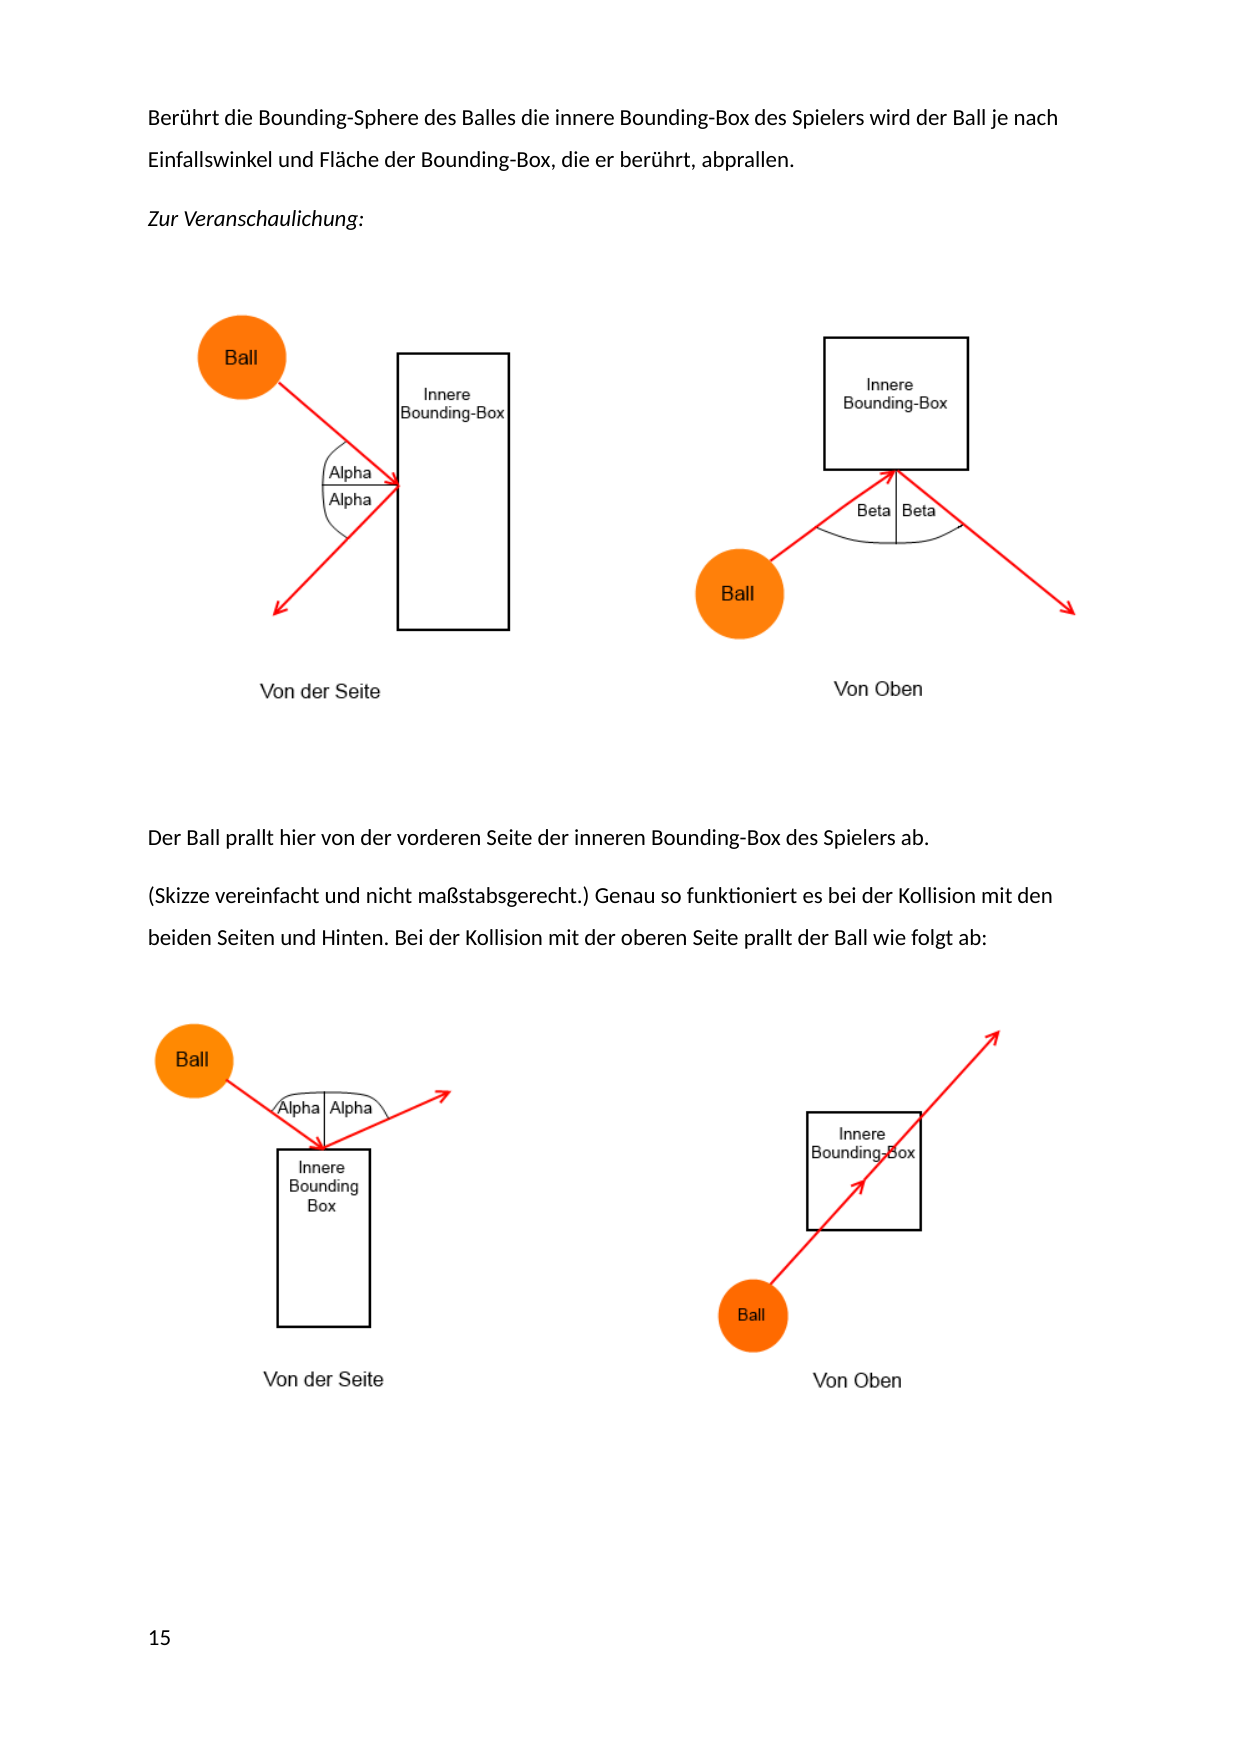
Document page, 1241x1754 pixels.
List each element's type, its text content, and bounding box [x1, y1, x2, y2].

picture [122, 982, 1118, 1477]
text Der Ball prallt hier von der vorderen Seite der inneren Bounding-Box des Spielers ab. [148, 823, 1093, 851]
picture [121, 262, 1119, 751]
text (Skizze vereinfacht und nicht maßstabsgerecht.) Genau so funktioniert es bei der Kollision mit den beiden Seiten und Hinten. Bei der Kollision mit der oberen Seite prallt der Ball wie folgt ab: [148, 881, 1093, 951]
text Zur Veranschaulichung: [148, 204, 1093, 232]
text Berührt die Bounding-Sphere des Balles die innere Bounding-Box des Spielers wird der Ball je nach Einfallswinkel und Fläche der Bounding-Box, die er berührt, abprallen. [148, 103, 1093, 173]
